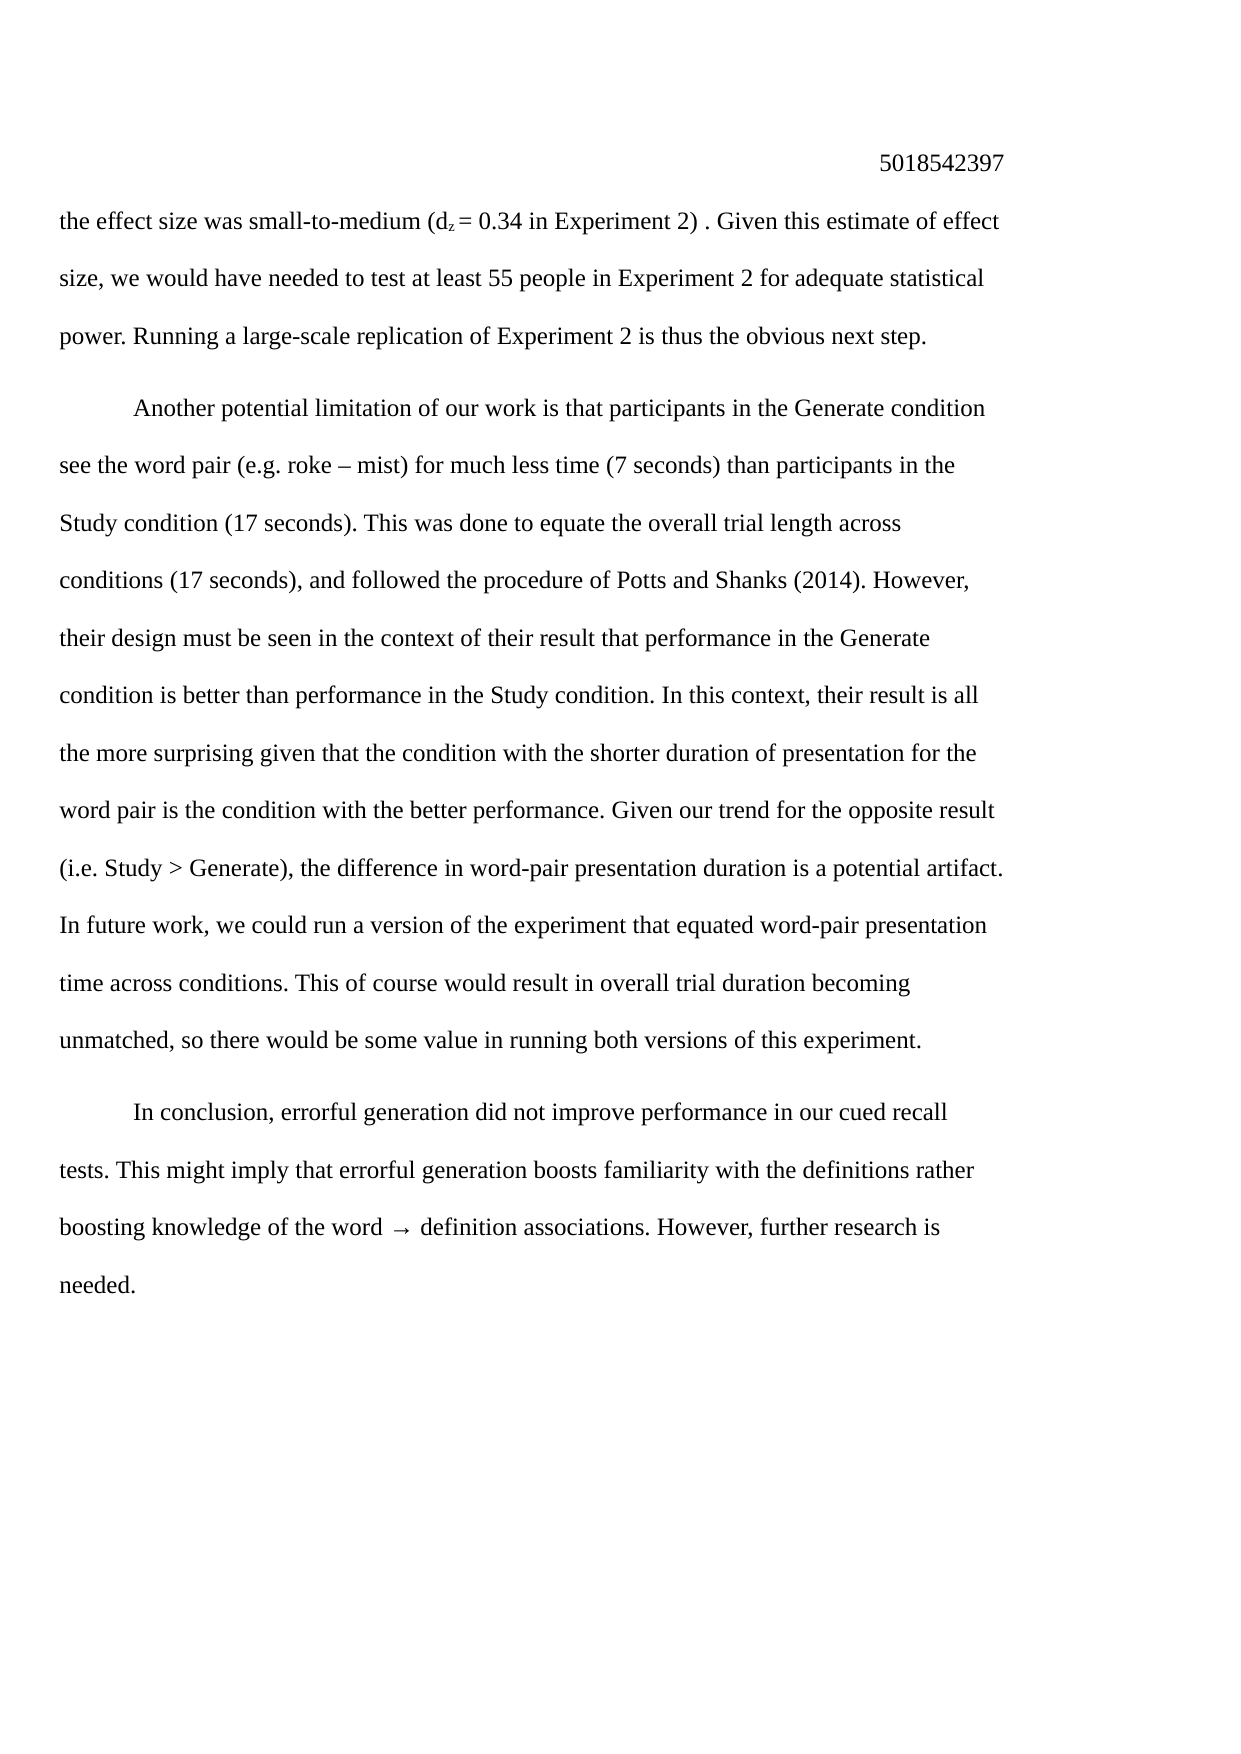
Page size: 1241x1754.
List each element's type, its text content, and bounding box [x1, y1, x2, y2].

text In conclusion, errorful generation did not improve performance in our cued recall tests. This might imply that errorful generation boosts familiarity with the definitions rather boosting knowledge of the word → definition associations. However, further research is needed. [59, 1097, 1004, 1299]
text the effect size was small-to-medium (dz = 0.34 in Experiment 2) . Given this estimate of effect size, we would have needed to test at least 55 people in Experiment 2 for adequate statistical power. Running a large-scale replication of Experiment 2 is thus the obvious next step. [59, 206, 1004, 349]
text Another potential limitation of our work is that participants in the Generate condition see the word pair (e.g. roke – mist) for much less time (7 seconds) than participants in the Study condition (17 seconds). This was done to equate the overall trial length across conditions (17 seconds), and followed the procedure of Potts and Shanks (2014). However, their design must be seen in the context of their result that performance in the Generate condition is better than performance in the Study condition. In this context, their result is all the more surprising given that the condition with the shorter duration of presentation for the word pair is the condition with the better performance. Given our trend for the opposite result (i.e. Study > Generate), the difference in word-pair presentation duration is a potential artifact. In future work, we could run a version of the experiment that equated word-pair presentation time across conditions. This of course would result in overall trial duration becoming unmatched, so there would be some value in running both versions of this experiment. [59, 393, 1004, 1054]
